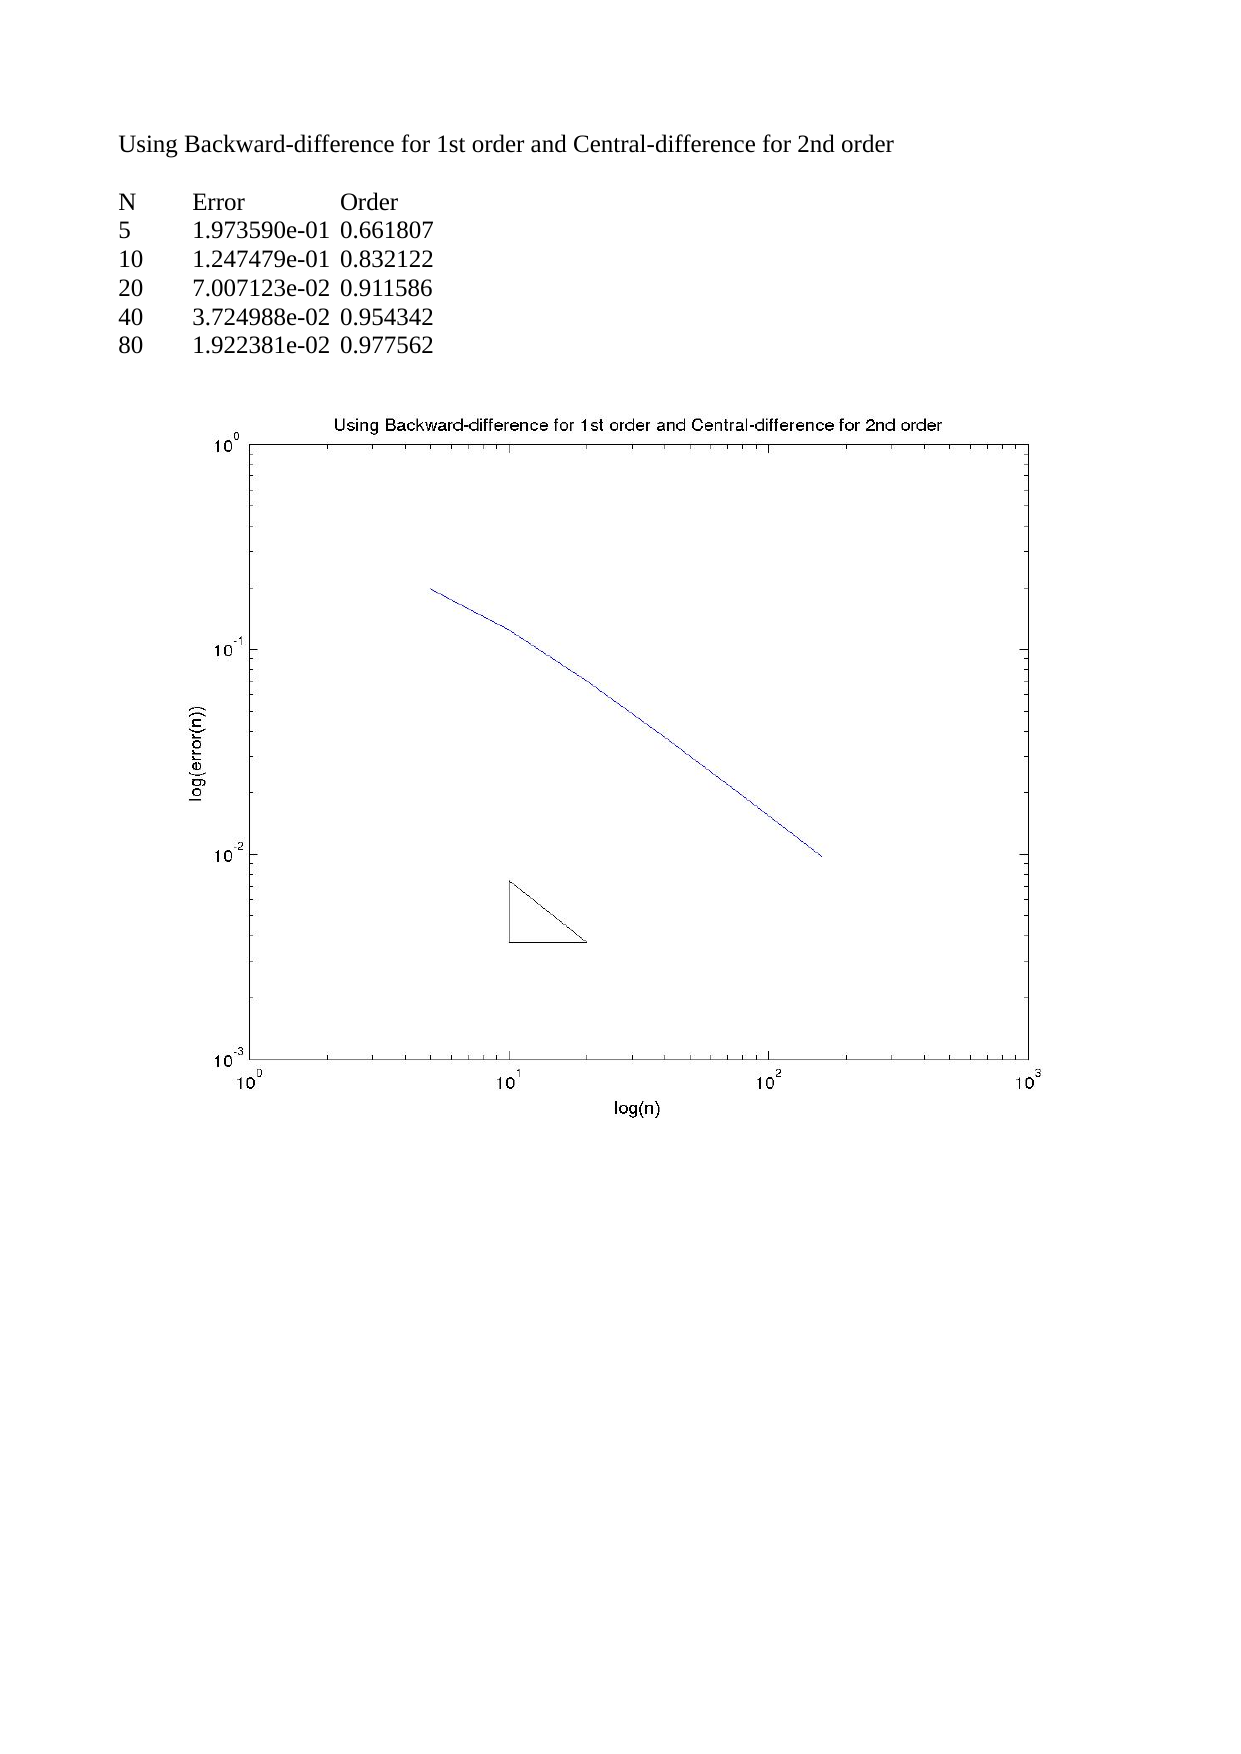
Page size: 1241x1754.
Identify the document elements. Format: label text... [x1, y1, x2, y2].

text Using Backward-difference for 1st order and Central-difference for 2nd order [118, 129, 1122, 158]
text N Error Order [118, 187, 1122, 215]
text 80 1.922381e-02 0.977562 [118, 330, 1122, 359]
text 40 3.724988e-02 0.954342 [118, 302, 1122, 330]
text 5 1.973590e-01 0.661807 [118, 215, 1122, 244]
text 20 7.007123e-02 0.911586 [118, 273, 1122, 302]
picture [118, 387, 1123, 1142]
text 10 1.247479e-01 0.832122 [118, 244, 1122, 273]
